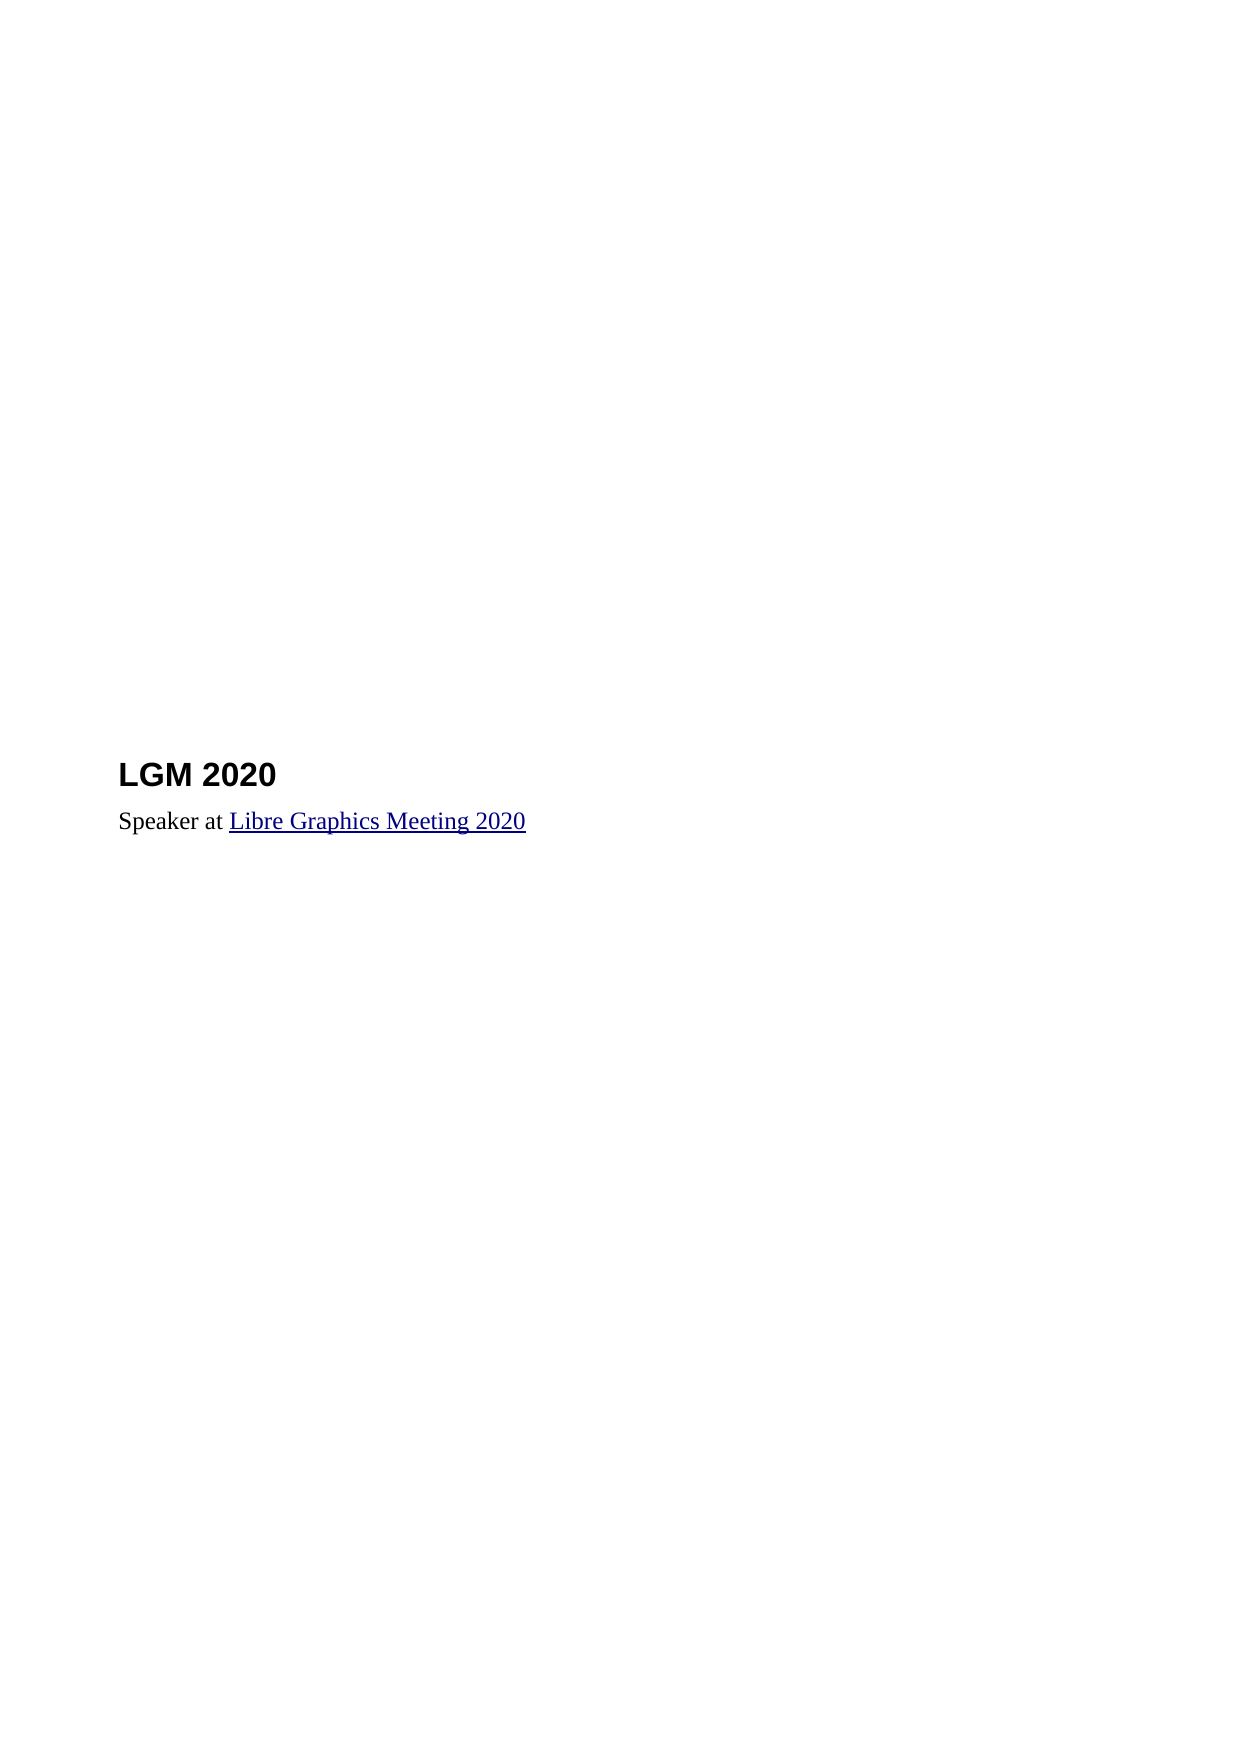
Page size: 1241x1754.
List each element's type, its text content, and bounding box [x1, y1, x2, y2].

subtitle LGM 2020 [118, 755, 1122, 794]
text Speaker at Libre Graphics Meeting 2020 [118, 806, 1122, 835]
